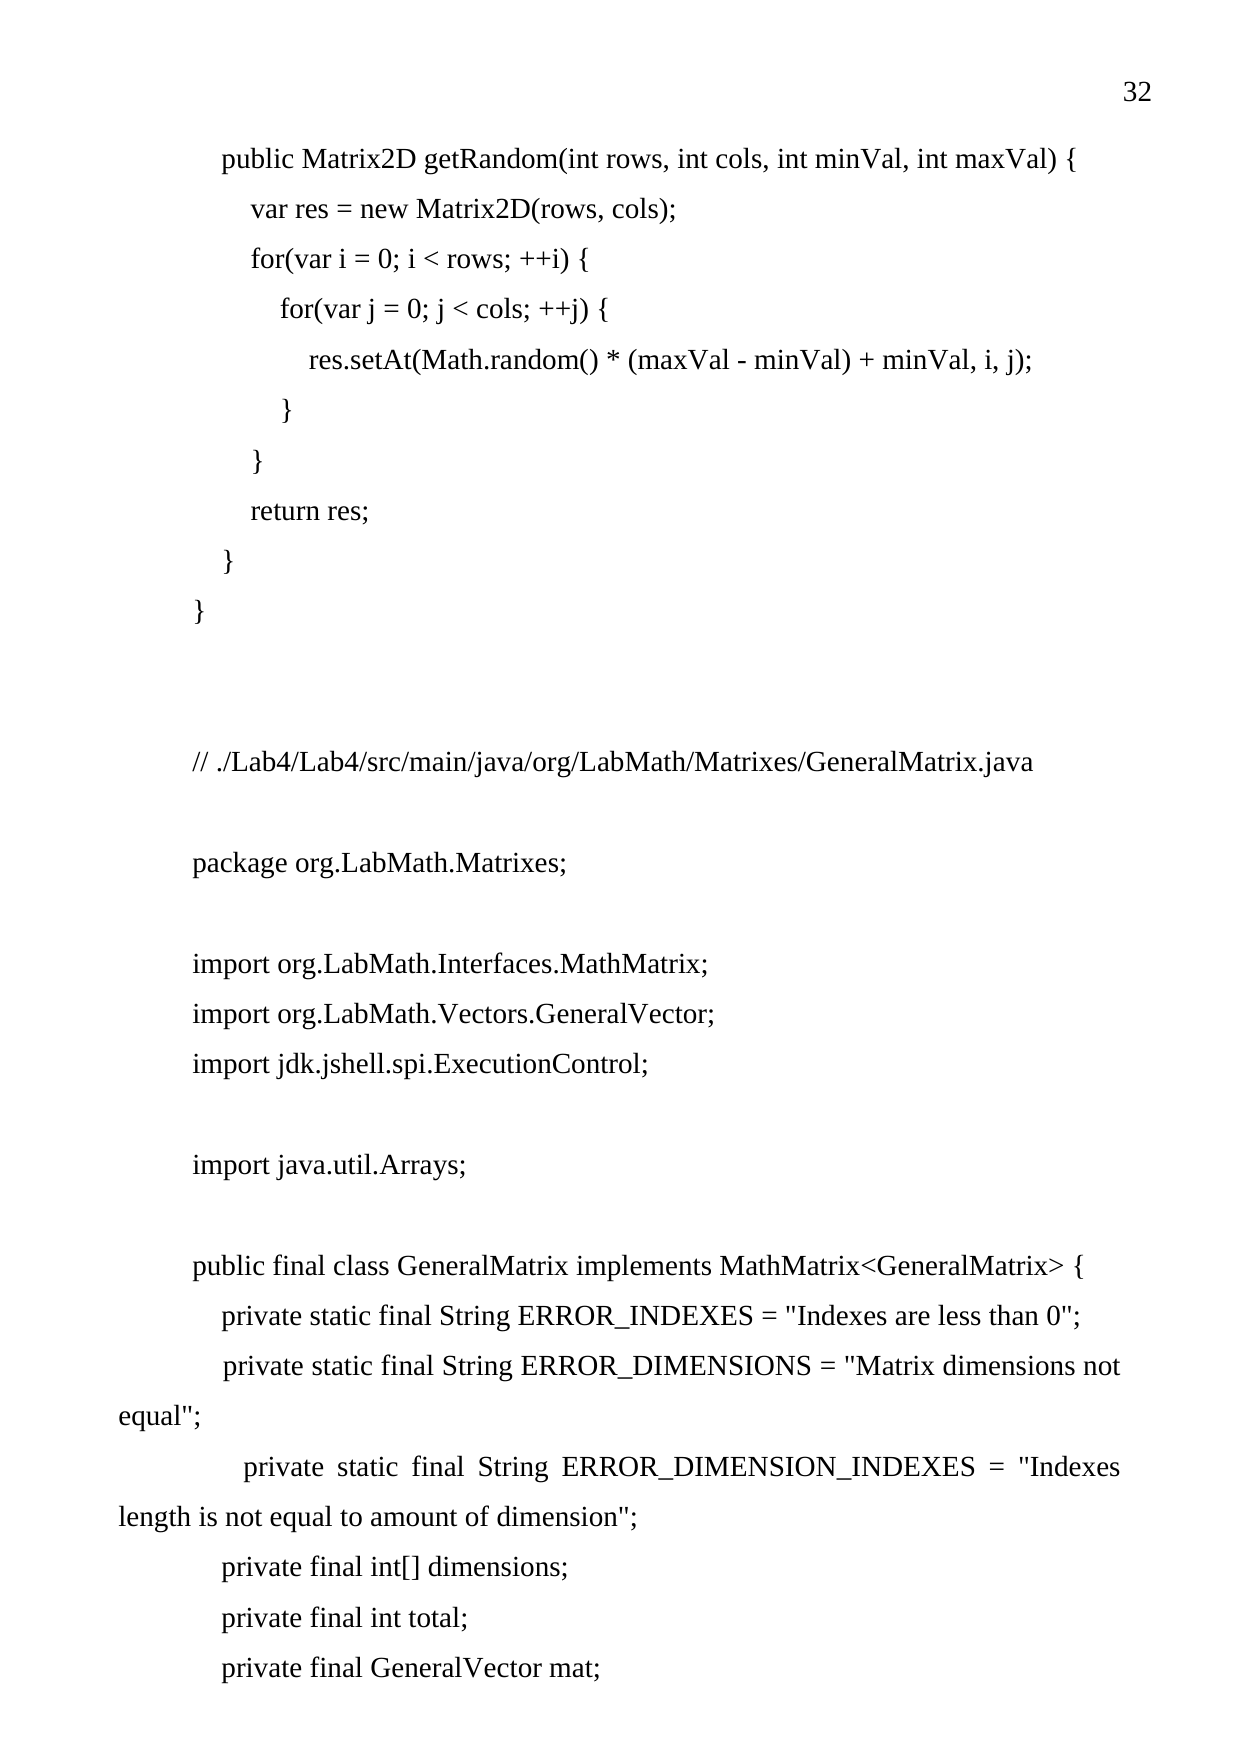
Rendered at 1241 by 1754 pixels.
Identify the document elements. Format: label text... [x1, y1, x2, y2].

text // ./Lab4/Lab4/src/main/java/org/LabMath/Matrixes/GeneralMatrix.java [118, 744, 1122, 778]
text } [118, 443, 1122, 476]
text public final class GeneralMatrix implements MathMatrix<GeneralMatrix> { [118, 1248, 1122, 1281]
text package org.LabMath.Matrixes; [118, 845, 1122, 879]
text public Matrix2D getRandom(int rows, int cols, int minVal, int maxVal) { [118, 141, 1122, 174]
text res.setAt(Math.random() * (maxVal - minVal) + minVal, i, j); [118, 342, 1122, 376]
text private final GeneralVector mat; [118, 1650, 1122, 1684]
text import org.LabMath.Interfaces.MathMatrix; [118, 946, 1122, 979]
text var res = new Matrix2D(rows, cols); [118, 191, 1122, 224]
text } [118, 392, 1122, 426]
text import org.LabMath.Vectors.GeneralVector; [118, 996, 1122, 1029]
text } [118, 543, 1122, 577]
text private static final String ERROR_DIMENSIONS = "Matrix dimensions not equal"; [118, 1348, 1122, 1432]
text import java.util.Arrays; [118, 1147, 1122, 1181]
text return res; [118, 493, 1122, 526]
text for(var j = 0; j < cols; ++j) { [118, 292, 1122, 325]
text import jdk.jshell.spi.ExecutionControl; [118, 1046, 1122, 1080]
text private final int total; [118, 1600, 1122, 1633]
text private static final String ERROR_INDEXES = "Indexes are less than 0"; [118, 1298, 1122, 1331]
text for(var i = 0; i < rows; ++i) { [118, 241, 1122, 275]
text } [118, 593, 1122, 627]
text private final int[] dimensions; [118, 1549, 1122, 1583]
text private static final String ERROR_DIMENSION_INDEXES = "Indexes length is not equal to amount of dimension"; [118, 1449, 1122, 1533]
